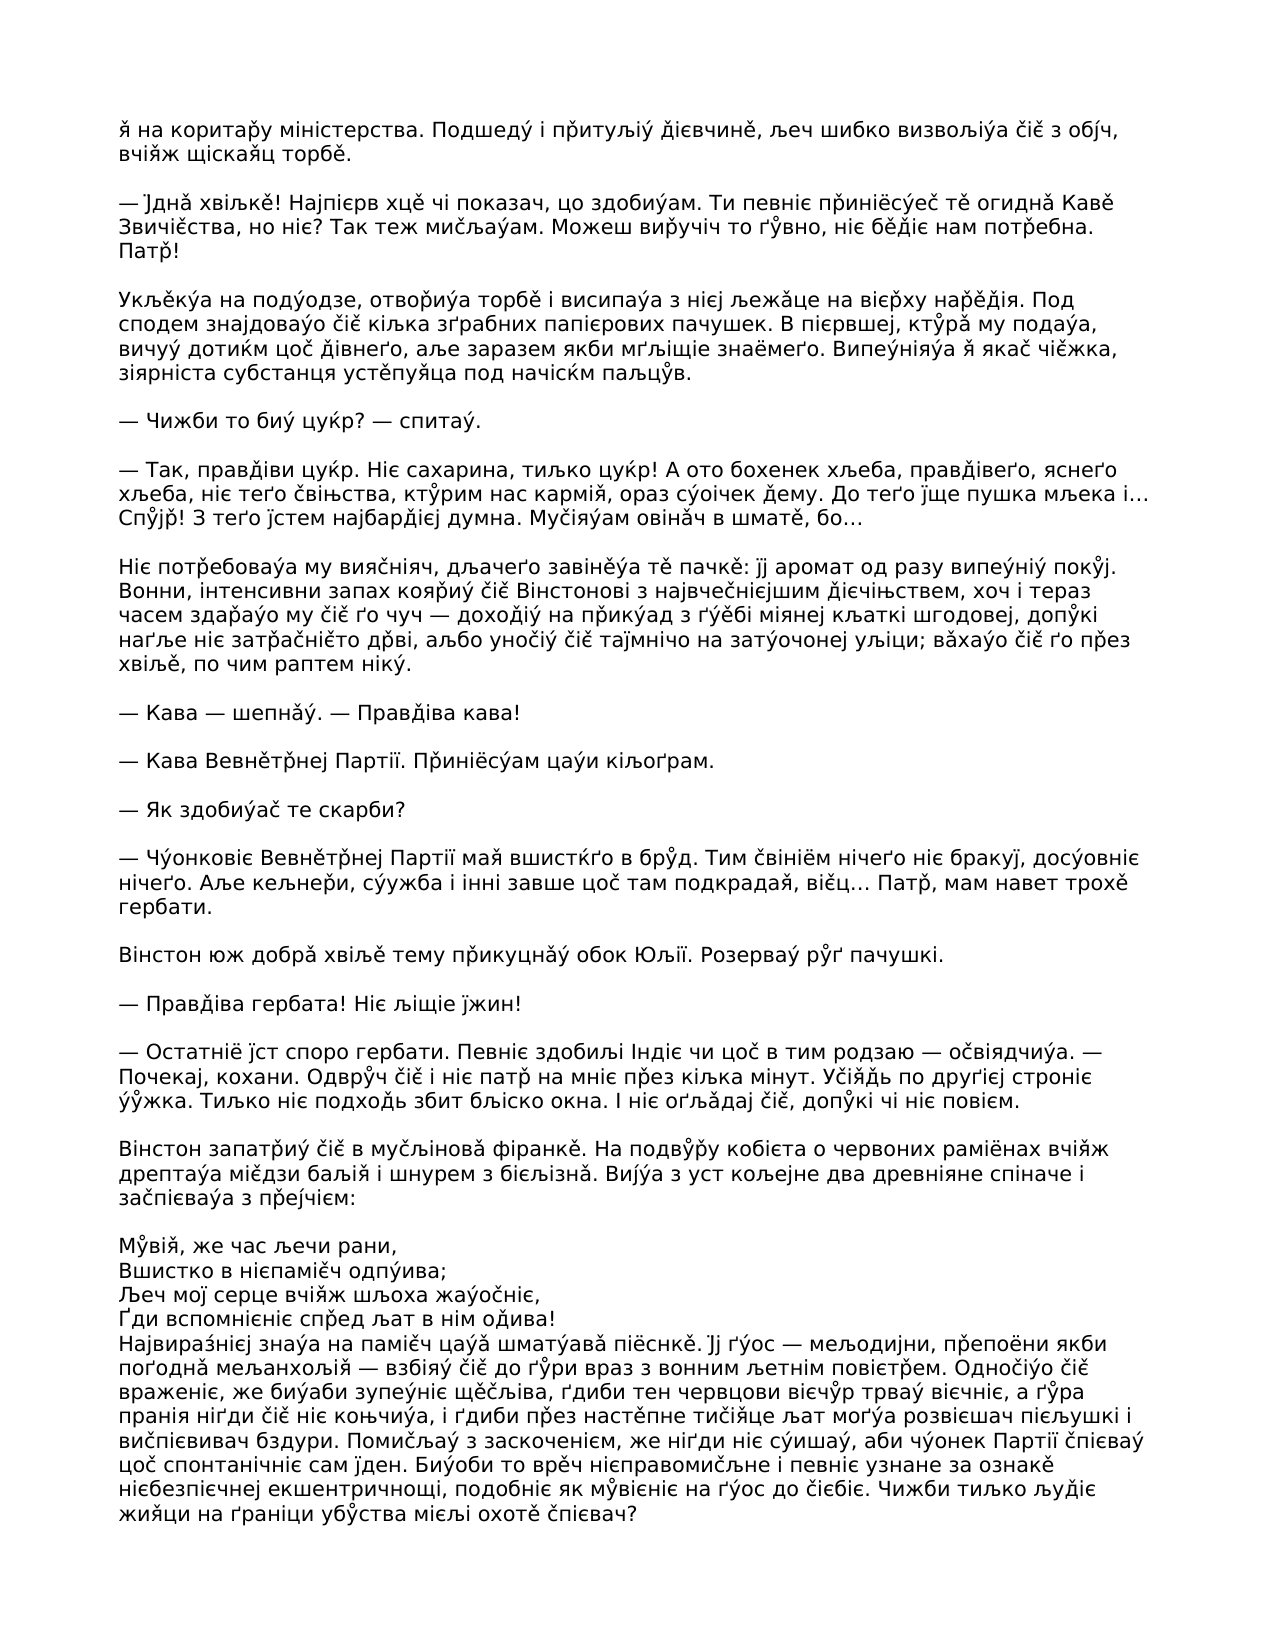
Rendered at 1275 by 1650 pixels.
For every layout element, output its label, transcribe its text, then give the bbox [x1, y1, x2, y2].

text — Остатніё ȷ̈ст споро гербати. Певніє здобиљі Індіє чи цос̌ в тим родзаю — ос̌віядчиу́а. — Почекај, кохани. Одвру̊ч с̌іє̌ і ніє патр̌ на мніє пр̌ез кіљка мінут. Ус̌ія̌д̌ь по друґієј строніє у́у̊жка. Тиљко ніє подход̌ь збит бљіско окна. І ніє оґља̌дај с̌іє̌, допу̊кі чі ніє повієм. [118, 1040, 1157, 1113]
text — Кава — шепна̌у́. — Правд̌іва кава! [118, 701, 1157, 725]
text Вінстон запатр̌иу́ с̌іє̌ в мус̌љінова̌ фіранке̌. На подву̊р̌у кобієта о червоних раміёнах вчія̌ж дрептау́а міє̌дзи баљія̌ і шнурем з бієљізна̌. Виȷ́у́а з уст кољејне два древніяне спіначе і зас̌пієвау́а з пр̌еȷ́чієм: [118, 1137, 1157, 1210]
text Вшистко в нієпаміє̌ч одпу́ива; [118, 1259, 1157, 1283]
text — Так, правд̌іви цуќр. Ніє сахарина, тиљко цуќр! А ото бохенек хљеба, правд̌івеґо, яснеґо хљеба, ніє теґо с̌віњства, кту̊рим нас кармія̌, ораз су́оічек д̌ему. До теґо ȷ̈ще пушка мљека і… Спу̊јр̌! З теґо ȷ̈стем најбард̌ієј думна. Мус̌іяу́ам овіна̌ч в шмате̌, бо… [118, 458, 1157, 531]
text — Чу́онковіє Вевне̌тр̌неј Партії мая̌ вшистќґо в бру̊д. Тим с̌вініём нічеґо ніє бракуȷ̈, досу́овніє нічеґо. Аље кељнер̌и, су́ужба і інні завше цос̌ там подкрадая̌, віє̌ц… Патр̌, мам навет трохе̌ гербати. [118, 846, 1157, 919]
text Вінстон юж добра̌ хвіље̌ тему пр̌икуцна̌у́ обок Юљії. Розервау́ ру̊ґ пачушкі. [118, 943, 1157, 968]
text Ніє потр̌ебовау́а му вияс̌ніяч, дљачеґо завіне̌у́а те̌ пачке̌: ȷ̈ј аромат од разу випеу́ніу́ поку̊ј. Вонни, інтенсивни запах кояр̌иу́ с̌іє̌ Вінстонові з највчес̌нієјшим д̌ієчіњствем, хоч і тераз часем здар̌ау́о му с̌іє̌ ґо чуч — доход̌іу́ на пр̌ику́ад з ґу́е̌бі міянеј кљаткі шгодовеј, допу̊кі наґље ніє затр̌ас̌ніє̌то др̌ві, аљбо унос̌іу́ с̌іє̌ таȷ̈мнічо на зату́очонеј уљіци; ва̌хау́о с̌іє̌ ґо пр̌ез хвіље̌, по чим раптем ніку́. [118, 555, 1157, 676]
text — Правд̌іва гербата! Ніє љіщіе ȷ̈жин! [118, 992, 1157, 1016]
text я̌ на коритар̌у міністерства. Подшеду́ і пр̌итуљіу́ д̌ієвчине̌, љеч шибко визвољіу́а с̌іє̌ з обȷ́ч, вчія̌ж щіская̌ц торбе̌. [118, 118, 1157, 167]
text Му̊вія̌, же час љечи рани, [118, 1234, 1157, 1259]
text — Чижби то биу́ цуќр? — спитау́. [118, 409, 1157, 434]
text Укље̌ку́а на поду́одзе, отвор̌иу́а торбе̌ і висипау́а з нієј љежа̌це на вієр̌ху нар̌е̌д̌ія. Под сподем знајдовау́о с̌іє̌ кіљка зґрабних папієрових пачушек. В пієрвшеј, кту̊ра̌ му подау́а, вичуу́ дотиќм цос̌ д̌івнеґо, аље заразем якби мґљіщіе знаёмеґо. Випеу́ніяу́а я̌ якас̌ чіє̌жка, зіярніста субстанця усте̌пуя̌ца под начісќм паљцу̊в. [118, 288, 1157, 385]
text Љеч моȷ̈ серце вчія̌ж шљоха жау́ос̌ніє, [118, 1283, 1157, 1307]
text — Як здобиу́ас̌ те скарби? [118, 798, 1157, 822]
text Ґди вспомнієніє спр̌ед љат в нім од̌ива! [118, 1307, 1157, 1332]
text Највираз́нієј знау́а на паміє̌ч цау́а̌ шмату́ава̌ піёснке̌. Ј̈ј ґу́ос — мељодијни, пр̌епоёни якби поґодна̌ мељанхољія̌ — взбіяу́ с̌іє̌ до ґу̊ри враз з вонним љетнім повієтр̌ем. Однос̌іу́о с̌іє̌ враженіє, же биу́аби зупеу́ніє ще̌с̌љіва, ґдиби тен червцови вієчу̊р трвау́ вієчніє, а ґу̊ра пранія ніґди с̌іє̌ ніє коњчиу́а, і ґдиби пр̌ез насте̌пне тис̌ія̌це љат моґу́а розвієшач пієљушкі і вис̌пієвивач бздури. Помис̌љау́ з заскоченієм, же ніґди ніє су́ишау́, аби чу́онек Партії с̌пієвау́ цос̌ спонтанічніє сам ȷ̈ден. Биу́оби то вре̌ч нієправомис̌љне і певніє узнане за ознаке̌ нієбезпієчнеј екшентричнощі, подобніє як му̊вієніє на ґу́ос до с̌ієбіє. Чижби тиљко људ̌іє жия̌ци на ґраніци убу̊ства мієљі охоте̌ с̌пієвач? [118, 1332, 1157, 1526]
text — Ј̈дна̌ хвіљке̌! Најпієрв хце̌ чі показач, цо здобиу́ам. Ти певніє пр̌иніёсу́ес̌ те̌ огидна̌ Каве̌ Звичіє̌ства, но ніє? Так теж мис̌љау́ам. Можеш вир̌учіч то ґу̊вно, ніє бе̌д̌іє нам потр̌ебна. Патр̌! [118, 191, 1157, 264]
text — Кава Вевне̌тр̌неј Партії. Пр̌иніёсу́ам цау́и кіљоґрам. [118, 749, 1157, 773]
